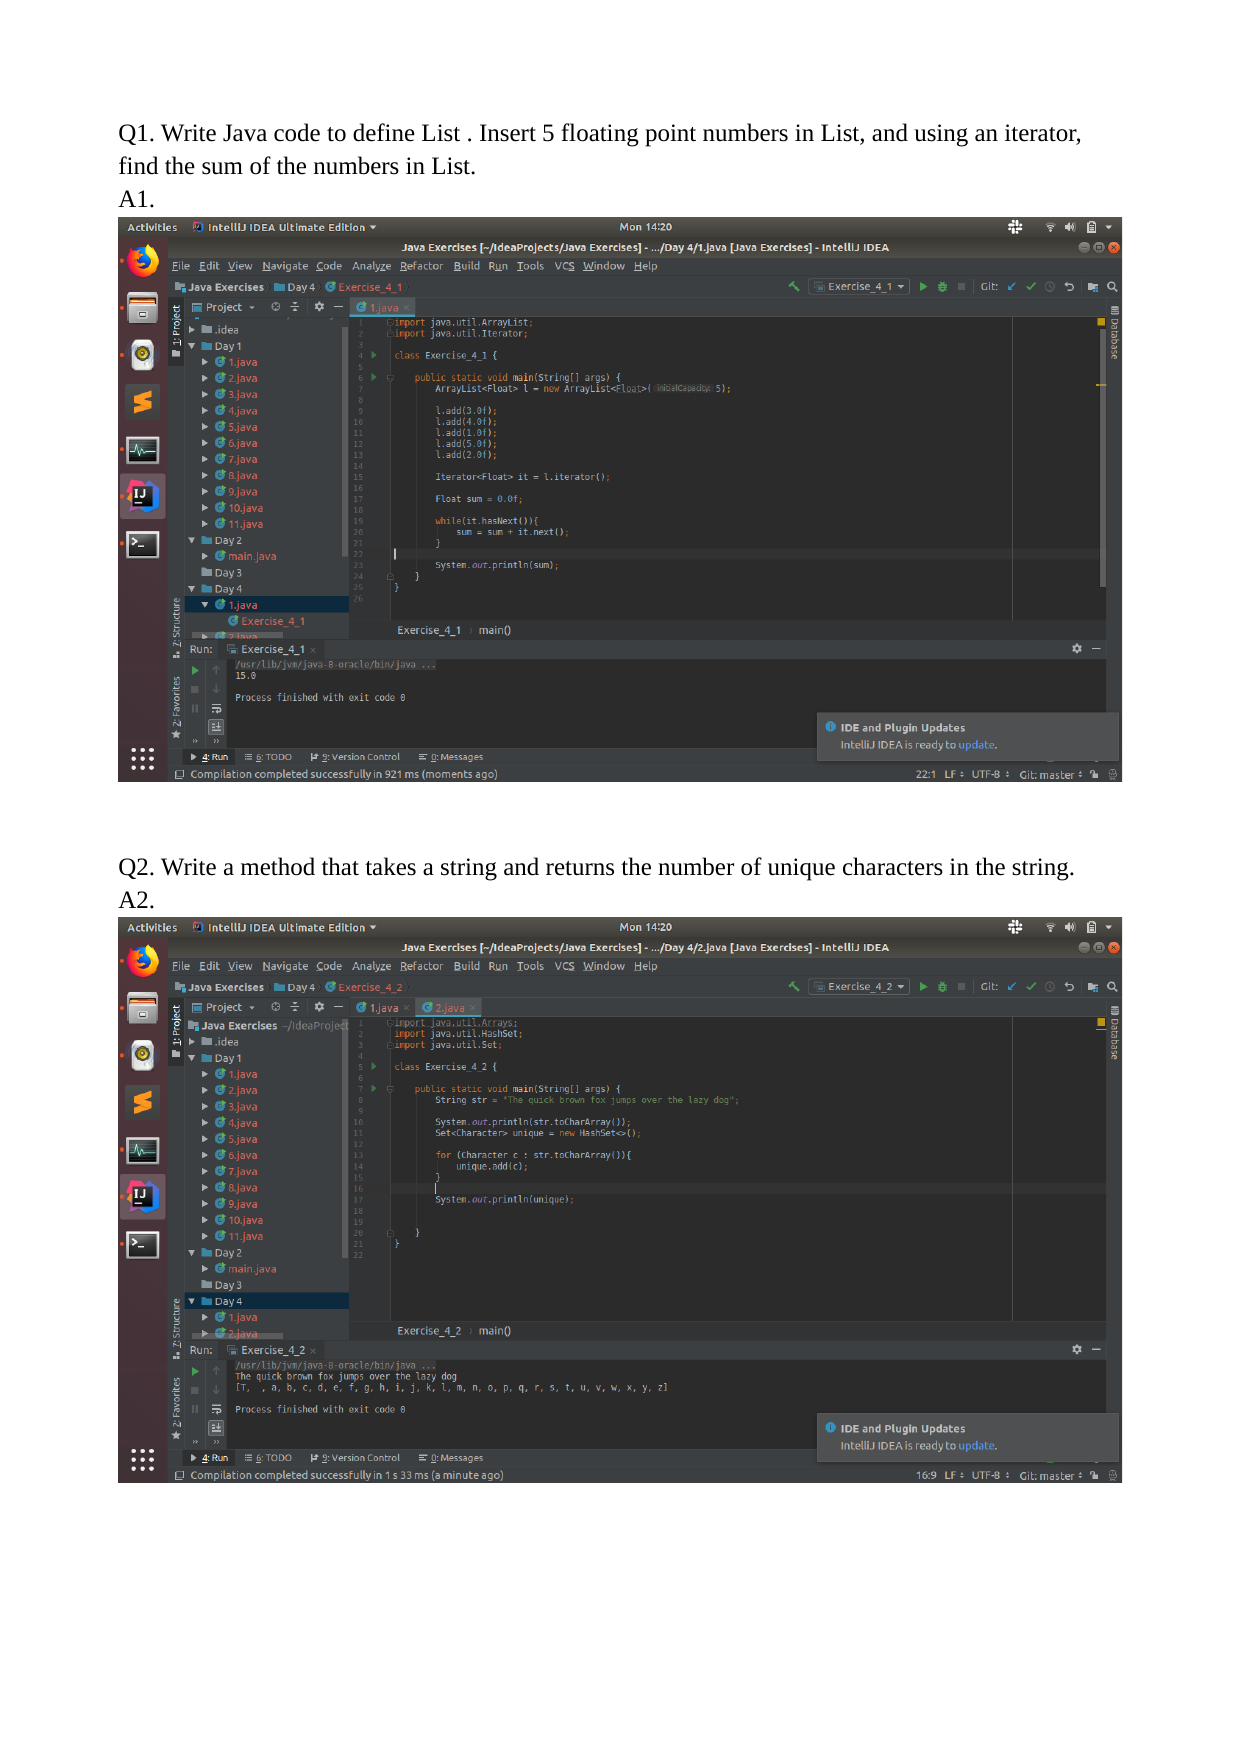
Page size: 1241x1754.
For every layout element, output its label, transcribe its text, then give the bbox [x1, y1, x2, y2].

picture [118, 217, 1123, 782]
picture [118, 917, 1123, 1483]
text Q2. Write a method that takes a string and returns the number of unique characters in the string. [118, 852, 1122, 881]
text A1. [118, 184, 1122, 213]
text A2. [118, 885, 1122, 914]
text Q1. Write Java code to define List . Insert 5 floating point numbers in List, and using an iterator, find the sum of the numbers in List. [118, 118, 1122, 180]
